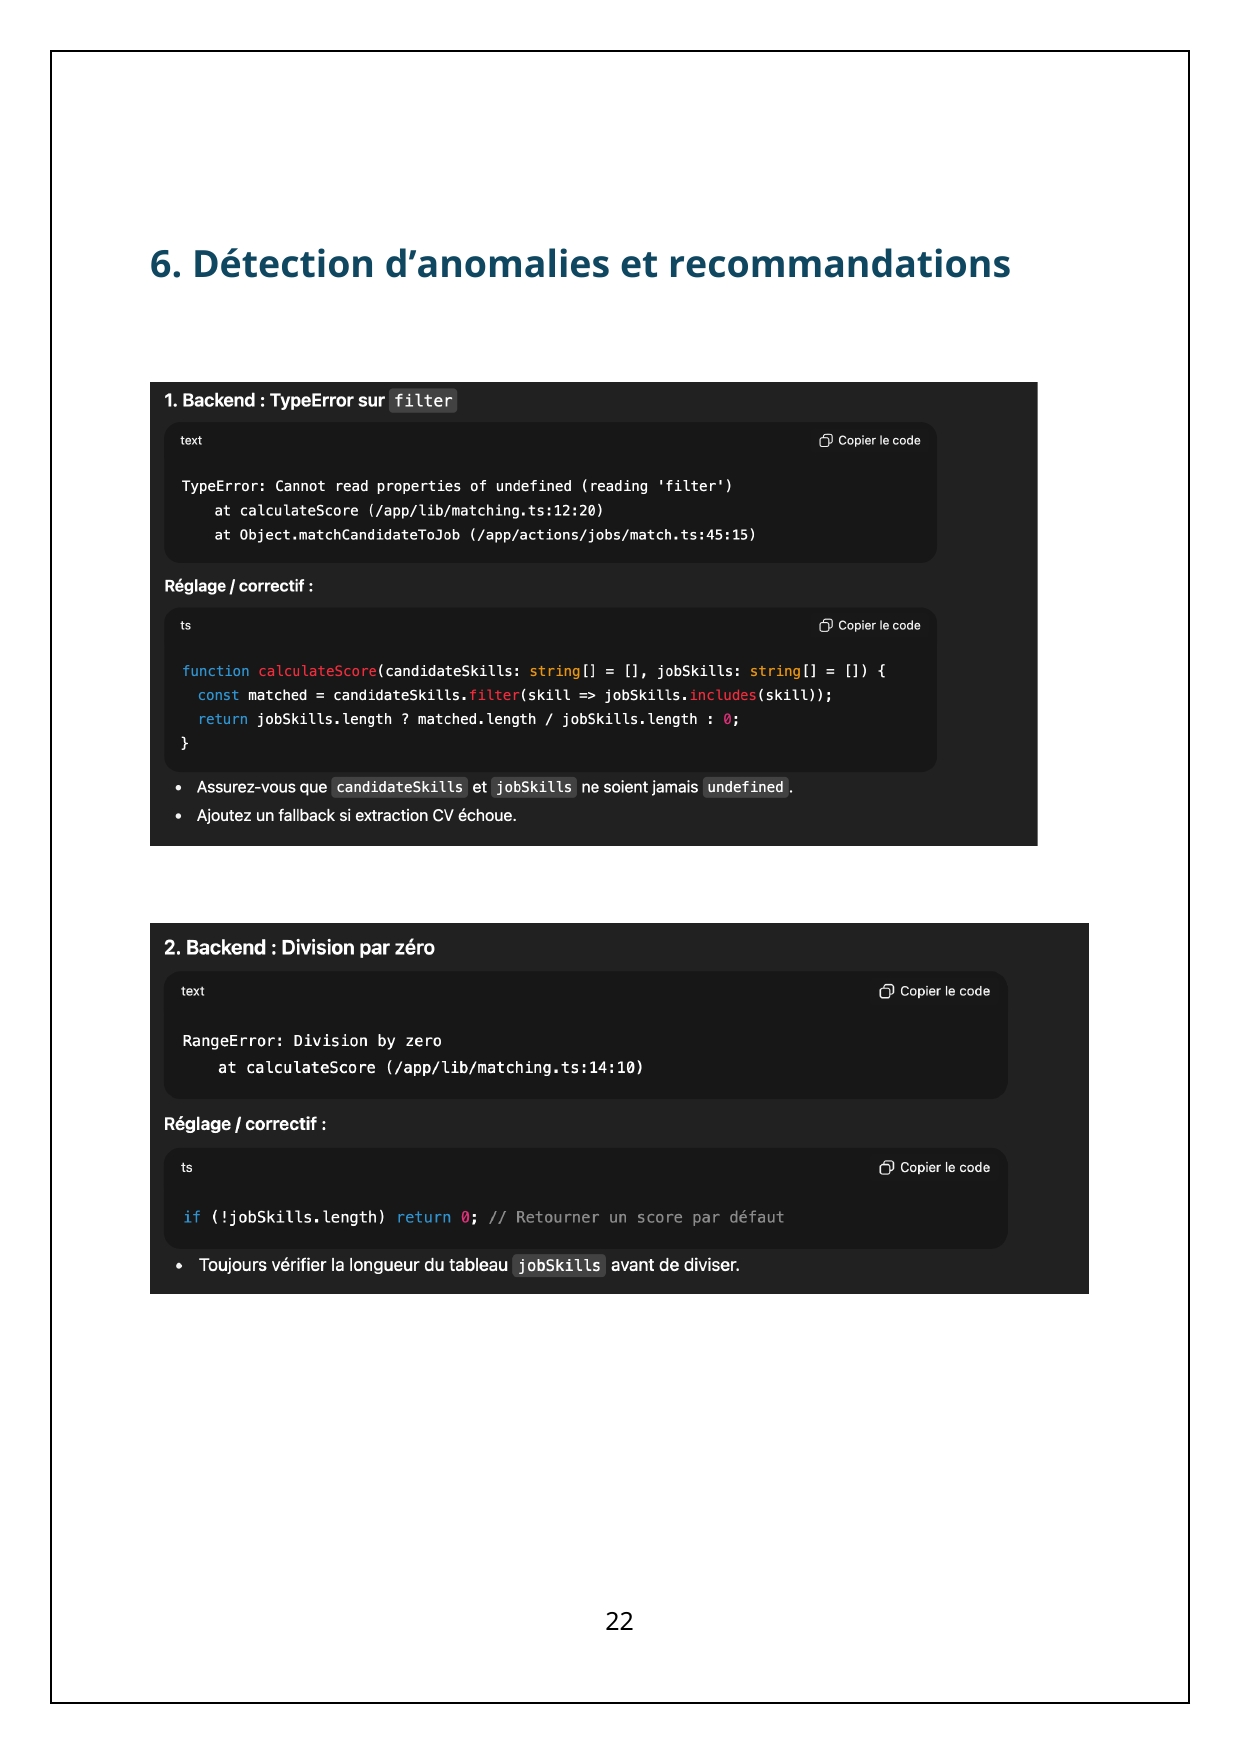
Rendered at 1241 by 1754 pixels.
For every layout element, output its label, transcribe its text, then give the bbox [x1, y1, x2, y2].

subtitle 6. Détection d’anomalies et recommandations [150, 237, 1090, 288]
